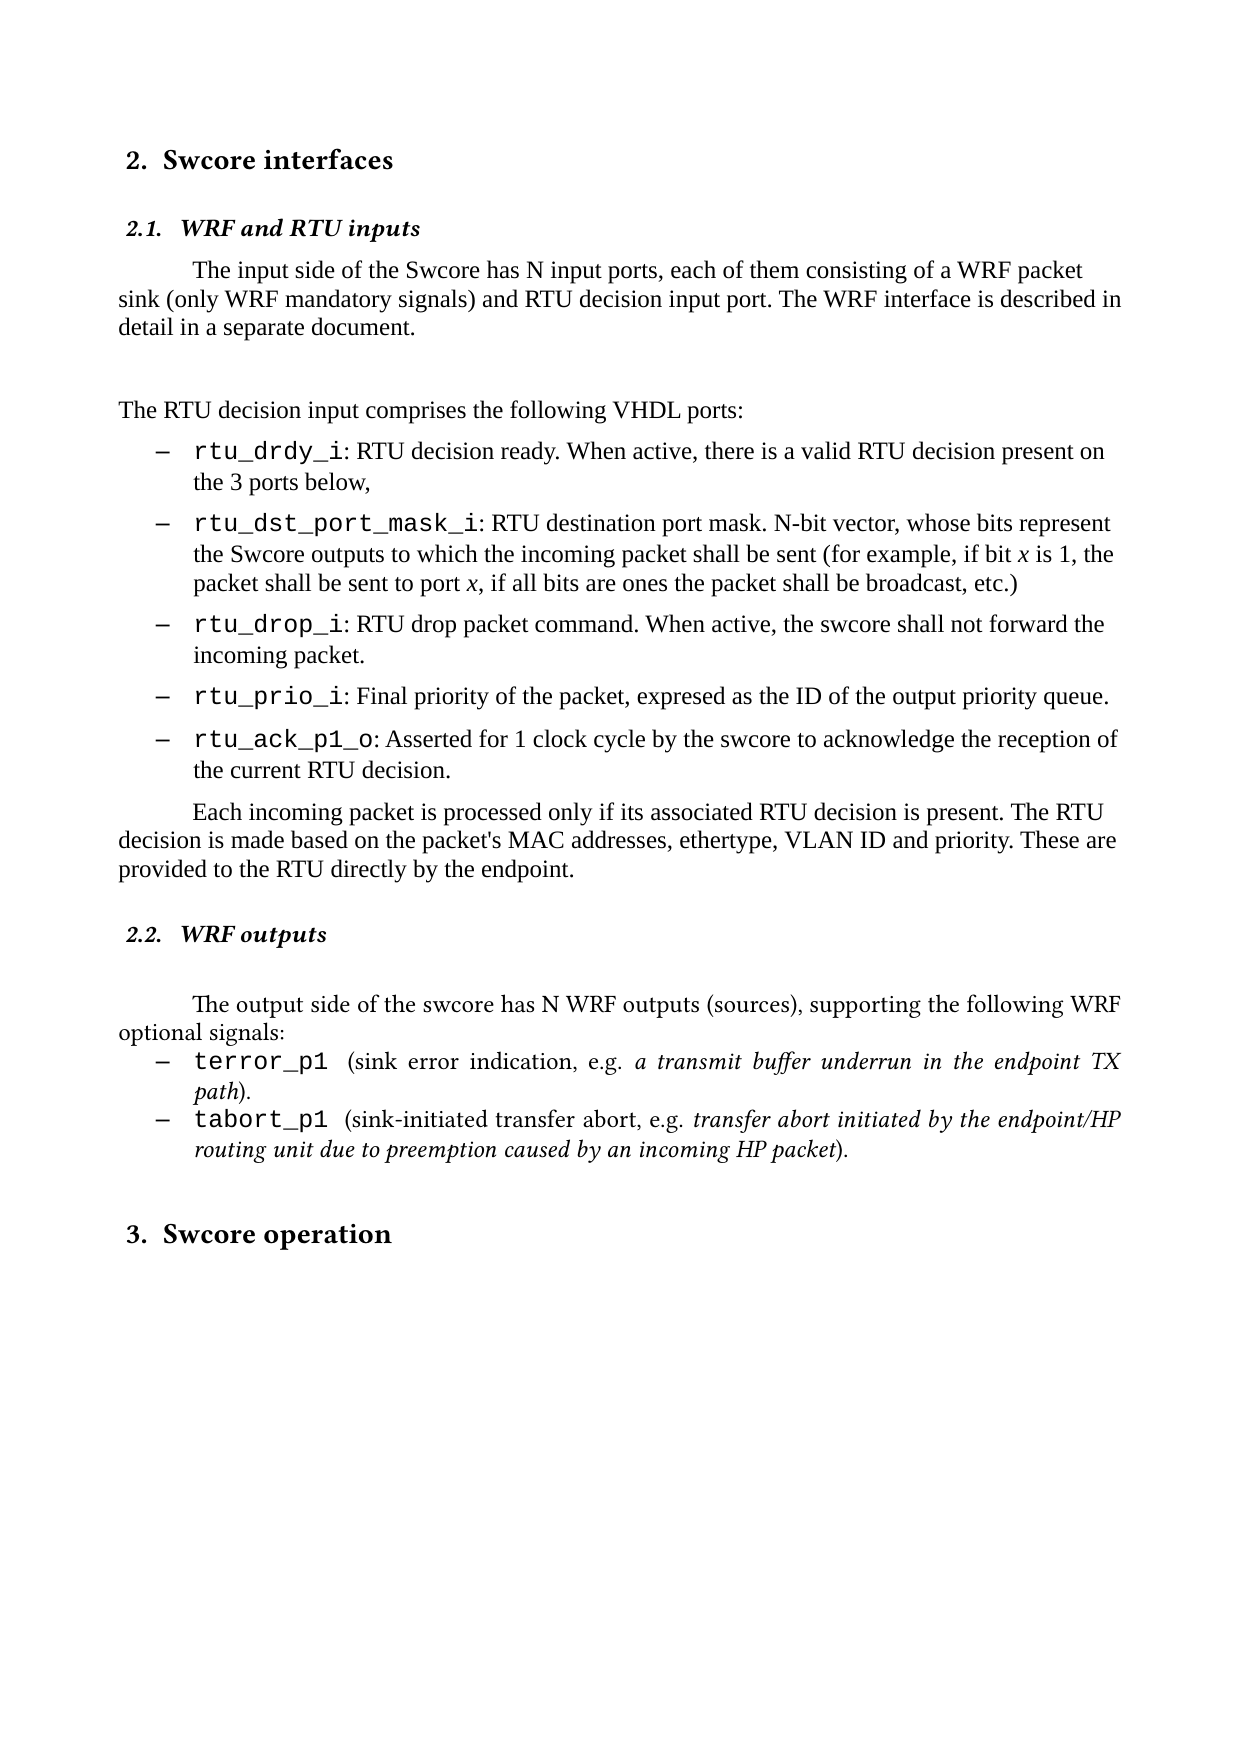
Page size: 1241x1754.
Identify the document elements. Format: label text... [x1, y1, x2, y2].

subtitle WRF outputs [118, 920, 1122, 949]
text Each incoming packet is processed only if its associated RTU decision is present. The RTU decision is made based on the packet's MAC addresses, ethertype, VLAN ID and priority. These are provided to the RTU directly by the endpoint. [118, 797, 1122, 883]
list rtu_drdy_i: RTU decision ready. When active, there is a valid RTU decision present on the 3 ports below, [156, 436, 1122, 496]
text The input side of the Swcore has N input ports, each of them consisting of a WRF packet sink (only WRF mandatory signals) and RTU decision input port. The WRF interface is described in detail in a separate document. [118, 255, 1122, 341]
list rtu_drop_i: RTU drop packet command. When active, the swcore shall not forward the incoming packet. [156, 609, 1122, 669]
list terror_p1 (sink error indication, e.g. a transmit buffer underrun in the endpoint TX path). [156, 1047, 1122, 1105]
list rtu_prio_i: Final priority of the packet, expresed as the ID of the output priority queue. [156, 681, 1122, 712]
subtitle Swcore interfaces [118, 143, 1122, 176]
subtitle WRF and RTU inputs [118, 214, 1122, 242]
text The RTU decision input comprises the following VHDL ports: [118, 395, 1122, 424]
list rtu_ack_p1_o: Asserted for 1 clock cycle by the swcore to acknowledge the reception of the current RTU decision. [156, 724, 1122, 784]
list tabort_p1 (sink-initiated transfer abort, e.g. transfer abort initiated by the endpoint/HP routing unit due to preemption caused by an incoming HP packet). [156, 1105, 1122, 1164]
list rtu_dst_port_mask_i: RTU destination port mask. N-bit vector, whose bits represent the Swcore outputs to which the incoming packet shall be sent (for example, if bit x is 1, the packet shall be sent to port x, if all bits are ones the packet shall be broadcast, etc.) [156, 508, 1122, 597]
text The output side of the swcore has N WRF outputs (sources), supporting the following WRF optional signals: [118, 990, 1122, 1047]
subtitle Swcore operation [118, 1217, 1122, 1251]
